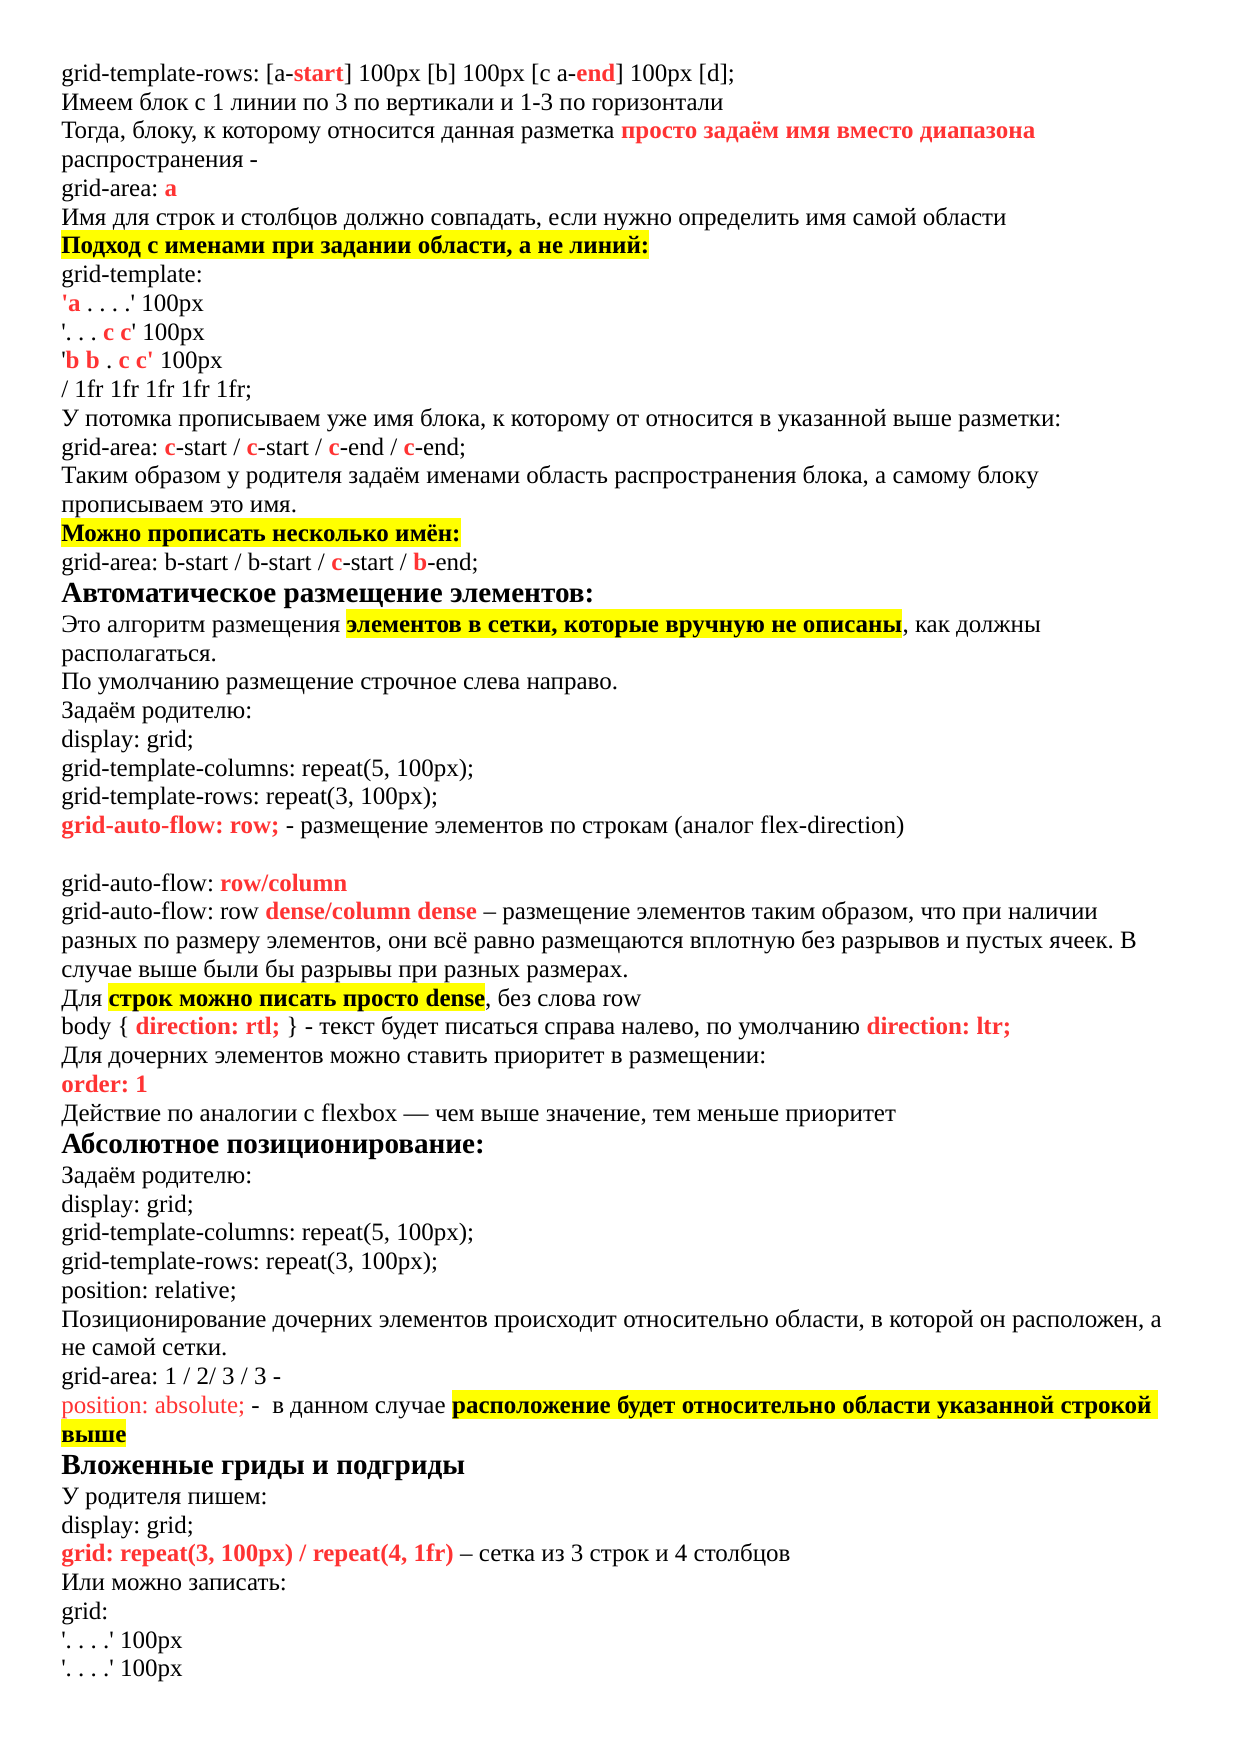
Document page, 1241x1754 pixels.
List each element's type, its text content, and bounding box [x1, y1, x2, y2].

text Имеем блок с 1 линии по 3 по вертикали и 1-3 по горизонтали [61, 87, 1172, 115]
text Подход с именами при задании области, а не линий: [61, 230, 1172, 259]
text Это алгоритм размещения элементов в сетки, которые вручную не описаны, как должны располагаться. [61, 609, 1172, 666]
text order: 1 [61, 1069, 1172, 1098]
text Имя для строк и столбцов должно совпадать, если нужно определить имя самой области [61, 202, 1172, 230]
text Абсолютное позиционирование: [61, 1126, 1172, 1160]
text grid-template: [61, 259, 1172, 288]
text display: grid; [61, 1189, 1172, 1217]
text По умолчанию размещение строчное слева направо. [61, 666, 1172, 695]
text Задаём родителю: [61, 695, 1172, 724]
text У родителя пишем: [61, 1481, 1172, 1510]
text Тогда, блоку, к которому относится данная разметка просто задаём имя вместо диапазона распространения - [61, 115, 1172, 173]
text grid-template-rows: [a-start] 100px [b] 100px [c a-end] 100px [d]; [61, 58, 1172, 87]
text grid-template-rows: repeat(3, 100px); [61, 1246, 1172, 1275]
text grid: [61, 1596, 1172, 1625]
text '. . . .' 100px [61, 1653, 1172, 1682]
text grid-template-columns: repeat(5, 100px); [61, 753, 1172, 781]
text grid-auto-flow: row; - размещение элементов по строкам (аналог flex-direction) [61, 810, 1172, 839]
text Для дочерних элементов можно ставить приоритет в размещении: [61, 1040, 1172, 1069]
text display: grid; [61, 1510, 1172, 1538]
text Или можно записать: [61, 1567, 1172, 1596]
text '. . . c c' 100px [61, 317, 1172, 345]
text grid-auto-flow: row dense/column dense – размещение элементов таким образом, что при наличии разных по размеру элементов, они всё равно размещаются вплотную без разрывов и пустых ячеек. В случае выше были бы разрывы при разных размерах. [61, 896, 1172, 983]
text grid-area: 1 / 2/ 3 / 3 - [61, 1361, 1172, 1390]
text / 1fr 1fr 1fr 1fr 1fr; [61, 374, 1172, 403]
text grid-template-columns: repeat(5, 100px); [61, 1217, 1172, 1246]
text Задаём родителю: [61, 1160, 1172, 1189]
text display: grid; [61, 724, 1172, 753]
text position: relative; [61, 1275, 1172, 1304]
text grid-area: a [61, 173, 1172, 202]
text У потомка прописываем уже имя блока, к которому от относится в указанной выше разметки: [61, 403, 1172, 432]
text grid-template-rows: repeat(3, 100px); [61, 781, 1172, 810]
text grid-area: b-start / b-start / c-start / b-end; [61, 547, 1172, 575]
text '. . . .' 100px [61, 1625, 1172, 1653]
text Позиционирование дочерних элементов происходит относительно области, в которой он расположен, а не самой сетки. [61, 1304, 1172, 1361]
text Вложенные гриды и подгриды [61, 1447, 1172, 1481]
text Для строк можно писать просто dense, без слова row [61, 983, 1172, 1011]
text Действие по аналогии с flexbox — чем выше значение, тем меньше приоритет [61, 1098, 1172, 1126]
text grid-auto-flow: row/column [61, 868, 1172, 896]
text Можно прописать несколько имён: [61, 518, 1172, 547]
text grid: repeat(3, 100px) / repeat(4, 1fr) – сетка из 3 строк и 4 столбцов [61, 1538, 1172, 1567]
text Таким образом у родителя задаём именами область распространения блока, а самому блоку прописываем это имя. [61, 460, 1172, 518]
text body { direction: rtl; } - текст будет писаться справа налево, по умолчанию direction: ltr; [61, 1011, 1172, 1040]
text grid-area: c-start / c-start / c-end / c-end; [61, 432, 1172, 460]
text 'b b . c c' 100px [61, 345, 1172, 374]
text 'a . . . .' 100px [61, 288, 1172, 317]
text position: absolute; - в данном случае расположение будет относительно области указанной строкой выше [61, 1390, 1172, 1447]
text Автоматическое размещение элементов: [61, 575, 1172, 609]
